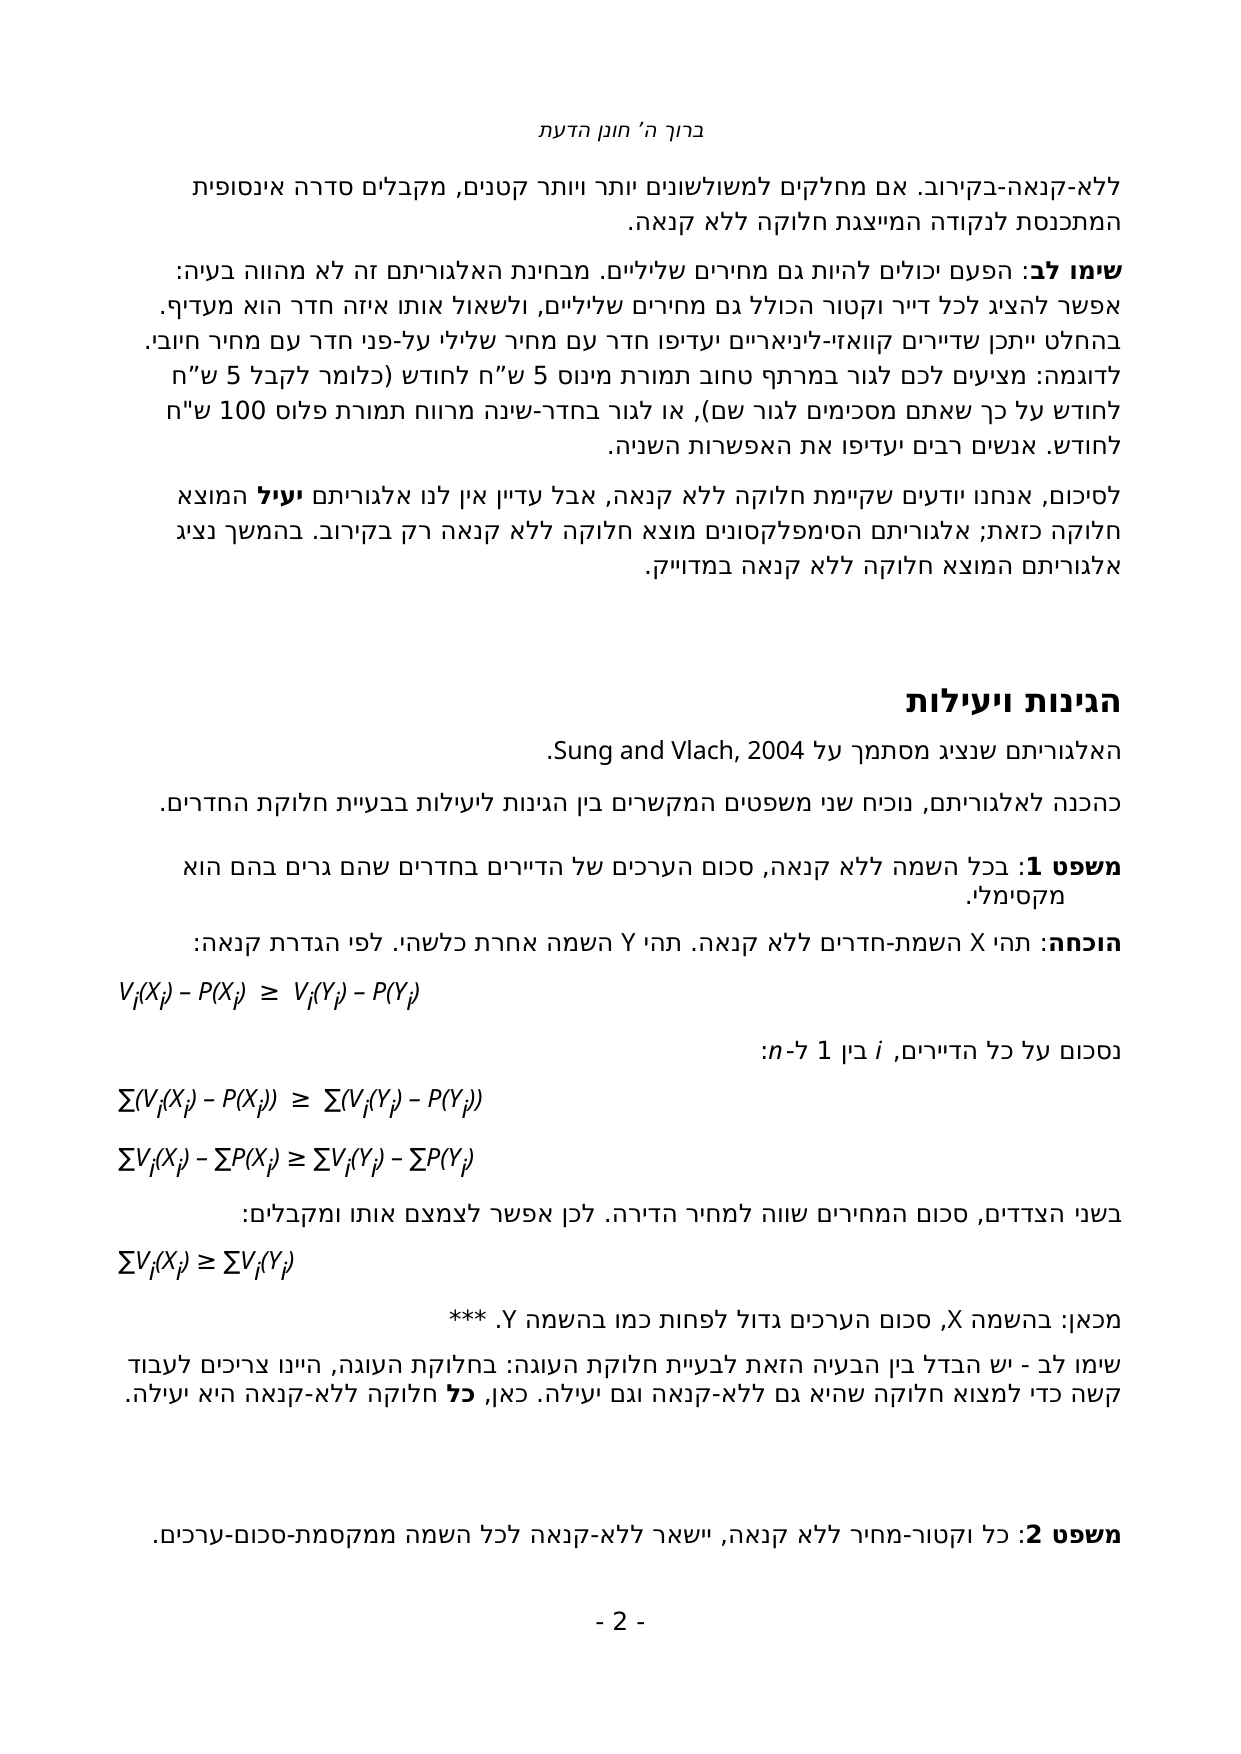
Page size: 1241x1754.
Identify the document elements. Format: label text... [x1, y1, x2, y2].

text לסיכום, אנחנו יודעים שקיימת חלוקה ללא קנאה, אבל עדיין אין לנו אלגוריתם יעיל המוצא חלוקה כזאת; אלגוריתם הסימפלקסונים מוצא חלוקה ללא קנאה רק בקירוב. בהמשך נציג אלגוריתם המוצא חלוקה ללא קנאה במדוייק. [118, 481, 1122, 580]
text ∑Vi(Xi) ≥ ∑Vi(Yi) [118, 1243, 1122, 1287]
text שימו לב: הפעם יכולים להיות גם מחירים שליליים. מבחינת האלגוריתם זה לא מהווה בעיה: אפשר להציג לכל דייר וקטור הכולל גם מחירים שליליים, ולשאול אותו איזה חדר הוא מעדיף. בהחלט ייתכן שדיירים קוואזי-ליניאריים יעדיפו חדר עם מחיר שלילי על-פני חדר עם מחיר חיובי. לדוגמה: מציעים לכם לגור במרתף טחוב תמורת מינוס 5 ש”ח לחודש (כלומר לקבל 5 ש”ח לחודש על כך שאתם מסכימים לגור שם), או לגור בחדר-שינה מרווח תמורת פלוס 100 ש"ח לחודש. אנשים רבים יעדיפו את האפשרות השניה. [118, 256, 1122, 461]
text ∑Vi(Xi) – ∑P(Xi) ≥ ∑Vi(Yi) – ∑P(Yi) [118, 1140, 1122, 1184]
text משפט 2: כל וקטור-מחיר ללא קנאה, יישאר ללא-קנאה לכל השמה ממקסמת-סכום-ערכים. [118, 1520, 1122, 1549]
text משפט 1: בכל השמה ללא קנאה, סכום הערכים של הדיירים בחדרים שהם גרים בהם הוא מקסימלי. [118, 852, 1122, 910]
text עבור כל נקודה בסימפלקס, סכום המחירים הוא בדיוק R – כי הסכום של כל ה -xi הוא בדיוק 1. לכל i שעבורו xi=0, המחיר pi=T. כיוון שאף דייר לא רוצה חדר שמחירו T, מתקיים התנאי של ספרנר: כל דייר בוחר, בכל קודקוד, חדר i שעבורו xi > 0. לכן קיים משולשון המייצג חלוקה ללא-קנאה-בקירוב. אם מחלקים למשולשונים יותר ויותר קטנים, מקבלים סדרה אינסופית המתכנסת לנקודה המייצגת חלוקה ללא קנאה. [118, 172, 1122, 236]
text ∑(Vi(Xi) – P(Xi)) ≥ ∑(Vi(Yi) – P(Yi)) [118, 1081, 1122, 1125]
text האלגוריתם שנציג מסתמך על Sung and Vlach, 2004. [118, 732, 1122, 766]
text נסכום על כל הדיירים, i בין 1 ל-n: [118, 1032, 1122, 1066]
text מכאן: בהשמה X, סכום הערכים גדול לפחות כמו בהשמה Y. *** [118, 1302, 1122, 1336]
text הוכחה: תהי X השמת-חדרים ללא קנאה. תהי Y השמה אחרת כלשהי. לפי הגדרת קנאה: [118, 925, 1122, 959]
text בשני הצדדים, סכום המחירים שווה למחיר הדירה. לכן אפשר לצמצם אותו ומקבלים: [118, 1199, 1122, 1228]
subtitle הגינות ויעילות [118, 681, 1122, 720]
text כהכנה לאלגוריתם, נוכיח שני משפטים המקשרים בין הגינות ליעילות בבעיית חלוקת החדרים. [118, 788, 1122, 817]
text Vi(Xi) – P(Xi) ≥ Vi(Yi) – P(Yi) [118, 973, 1122, 1018]
text שימו לב - יש הבדל בין הבעיה הזאת לבעיית חלוקת העוגה: בחלוקת העוגה, היינו צריכים לעבוד קשה כדי למצוא חלוקה שהיא גם ללא-קנאה וגם יעילה. כאן, כל חלוקה ללא-קנאה היא יעילה. [118, 1350, 1122, 1408]
